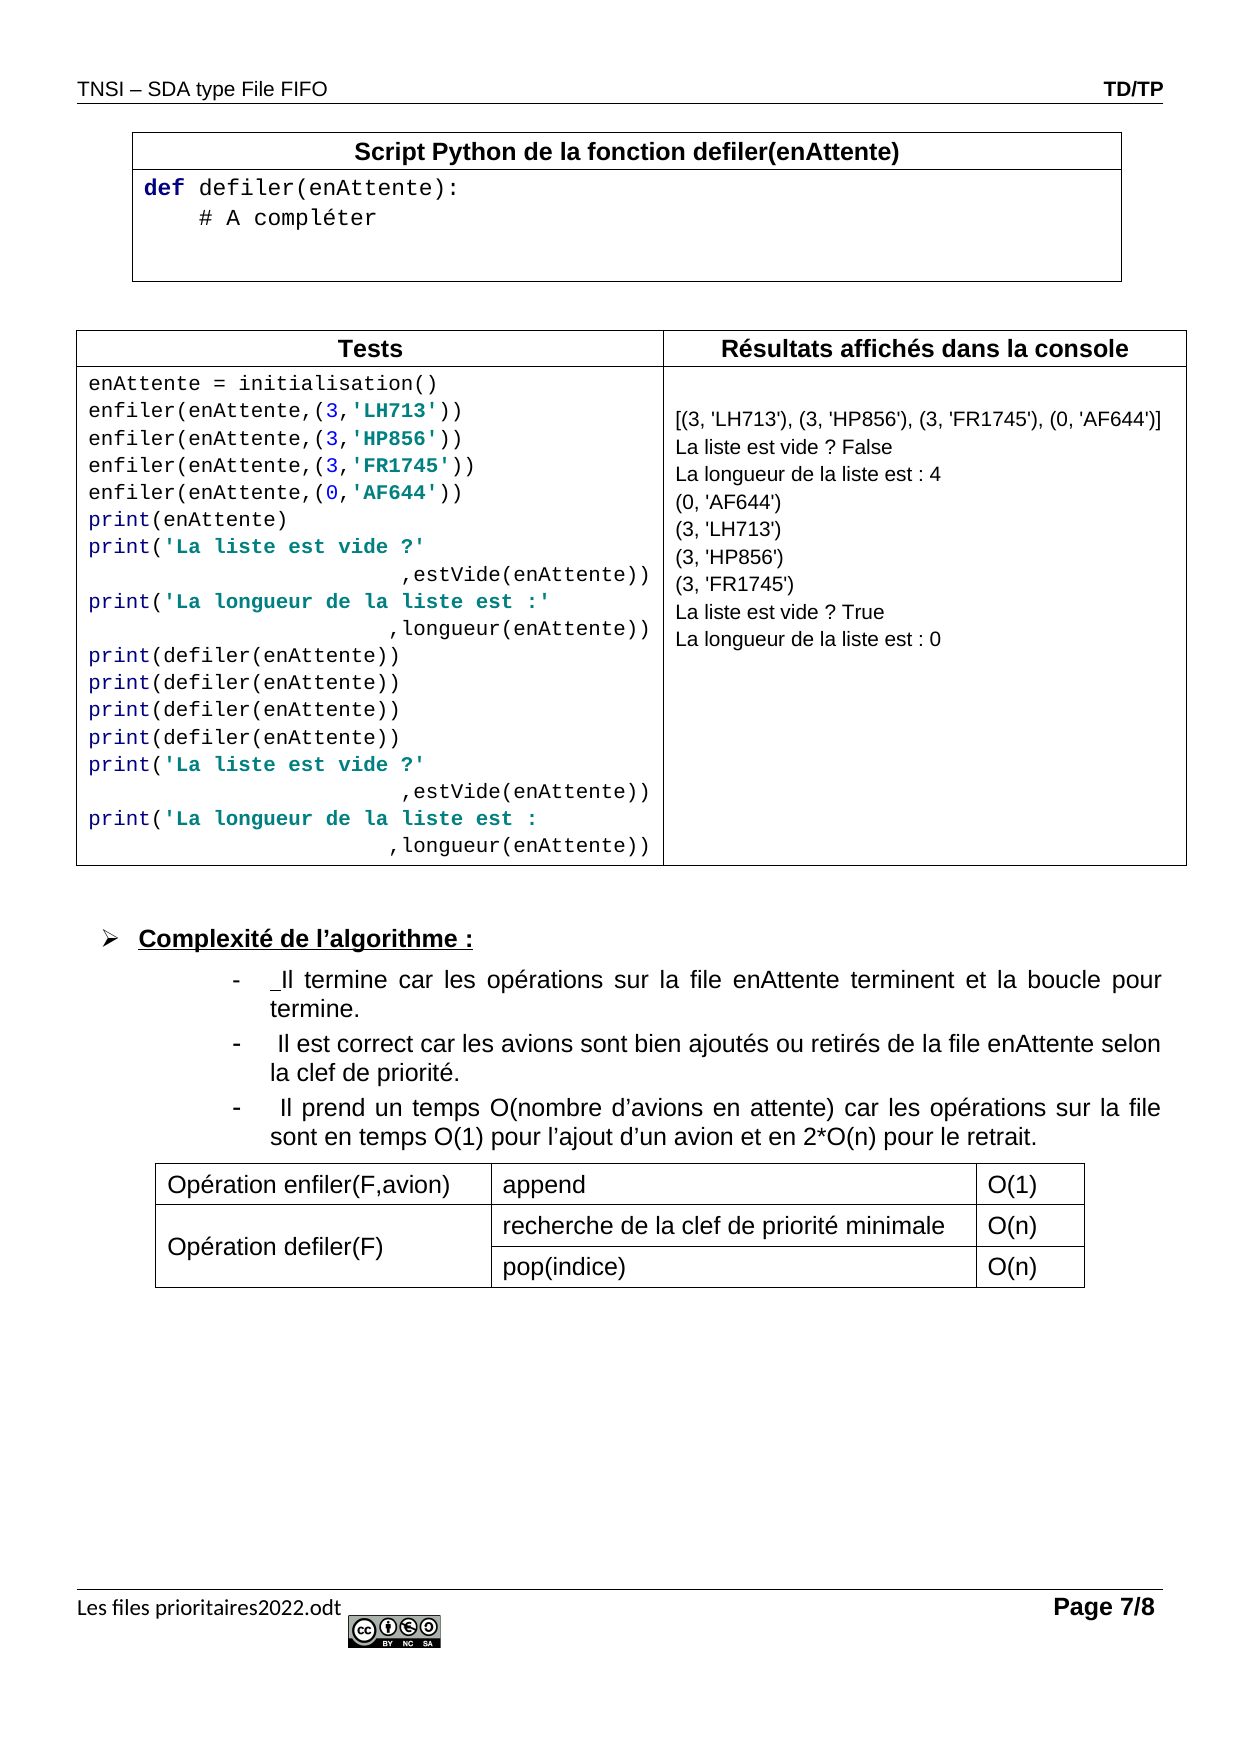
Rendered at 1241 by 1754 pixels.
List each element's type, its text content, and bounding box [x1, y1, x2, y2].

table_cell def defiler(enAttente): # A compléter [133, 170, 1121, 281]
table_header append [492, 1164, 976, 1204]
table_header Résultats affichés dans la console [664, 331, 1186, 366]
table_cell pop(indice) [492, 1247, 976, 1287]
table_cell O(n) [977, 1247, 1084, 1287]
table_cell enAttente = initialisation() enfiler(enAttente,(3,'LH713')) enfiler(enAttente,(3,'HP856')) enfiler(enAttente,(3,'FR1745')) enfiler(enAttente,(0,'AF644')) print(enAttente) print('La liste est vide ?' ,estVide(enAttente)) print('La longueur de la liste est :' ,longueur(enAttente)) print(defiler(enAttente)) print(defiler(enAttente)) print(defiler(enAttente)) print(defiler(enAttente)) print('La liste est vide ?' ,estVide(enAttente)) print('La longueur de la liste est : ,longueur(enAttente)) [77, 367, 663, 865]
table_header Script Python de la fonction defiler(enAttente) [133, 133, 1121, 169]
list Il est correct car les avions sont bien ajoutés ou retirés de la file enAttente selon la clef de priorité. [232, 1029, 1163, 1087]
table_cell [(3, 'LH713'), (3, 'HP856'), (3, 'FR1745'), (0, 'AF644')] La liste est vide ? False La longueur de la liste est : 4 (0, 'AF644') (3, 'LH713') (3, 'HP856') (3, 'FR1745') La liste est vide ? True La longueur de la liste est : 0 [664, 367, 1186, 865]
picture [348, 1615, 441, 1648]
table_cell O(n) [977, 1205, 1084, 1246]
table_cell recherche de la clef de priorité minimale [492, 1205, 976, 1246]
table_header Opération enfiler(F,avion) [156, 1164, 491, 1204]
list Il termine car les opérations sur la file enAttente terminent et la boucle pour termine. [232, 965, 1163, 1023]
table_header Tests [77, 331, 663, 366]
list Complexité de l’algorithme : [100, 924, 1163, 953]
list Il prend un temps O(nombre d’avions en attente) car les opérations sur la file sont en temps O(1) pour l’ajout d’un avion et en 2*O(n) pour le retrait. [232, 1093, 1163, 1150]
table_cell Opération defiler(F) [156, 1205, 491, 1287]
table_header O(1) [977, 1164, 1084, 1204]
